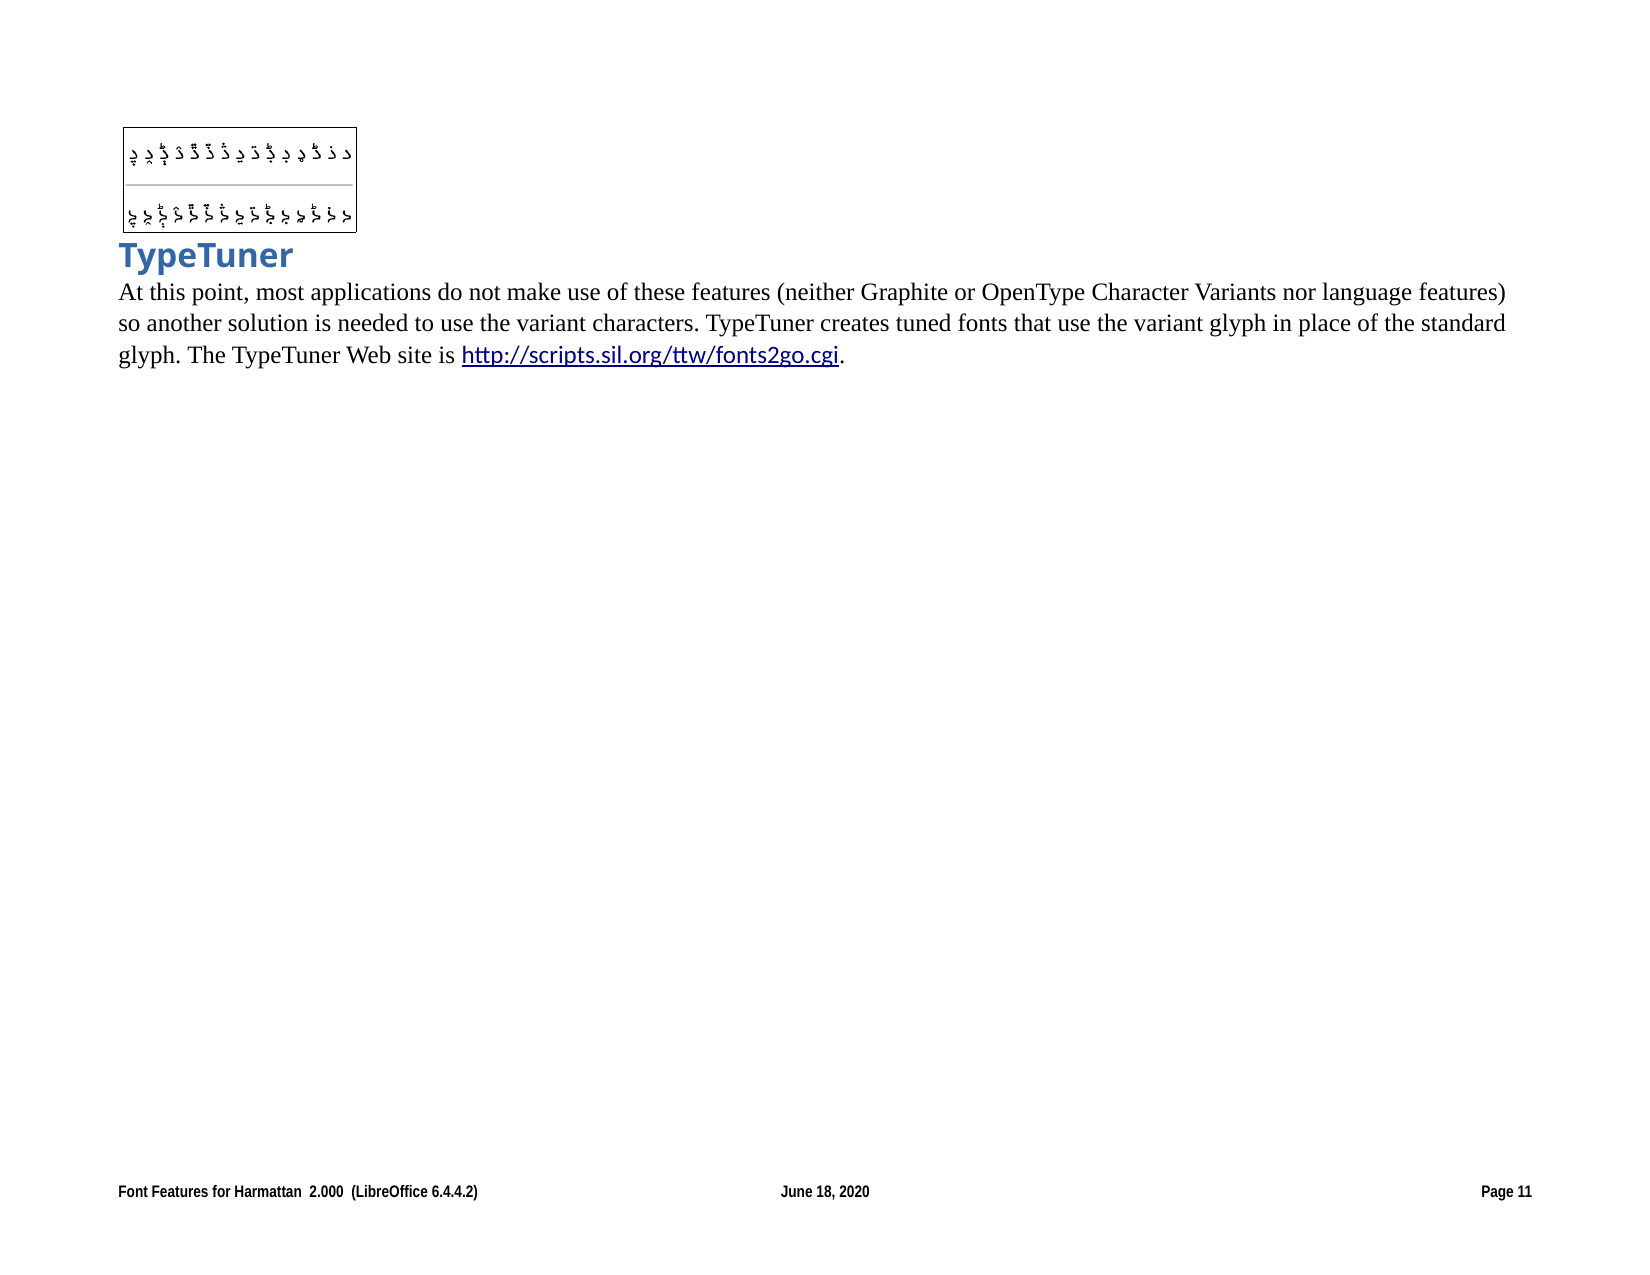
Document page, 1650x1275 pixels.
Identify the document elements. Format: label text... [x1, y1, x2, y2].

subtitle TypeTuner [118, 118, 1532, 277]
picture [125, 129, 353, 229]
text At this point, most applications do not make use of these features (neither Graphite or OpenType Character Variants nor language features) so another solution is needed to use the variant characters. TypeTuner creates tuned fonts that use the variant glyph in place of the standard glyph. The TypeTuner Web site is http://scripts.sil.org/ttw/fonts2go.cgi. [118, 277, 1532, 369]
